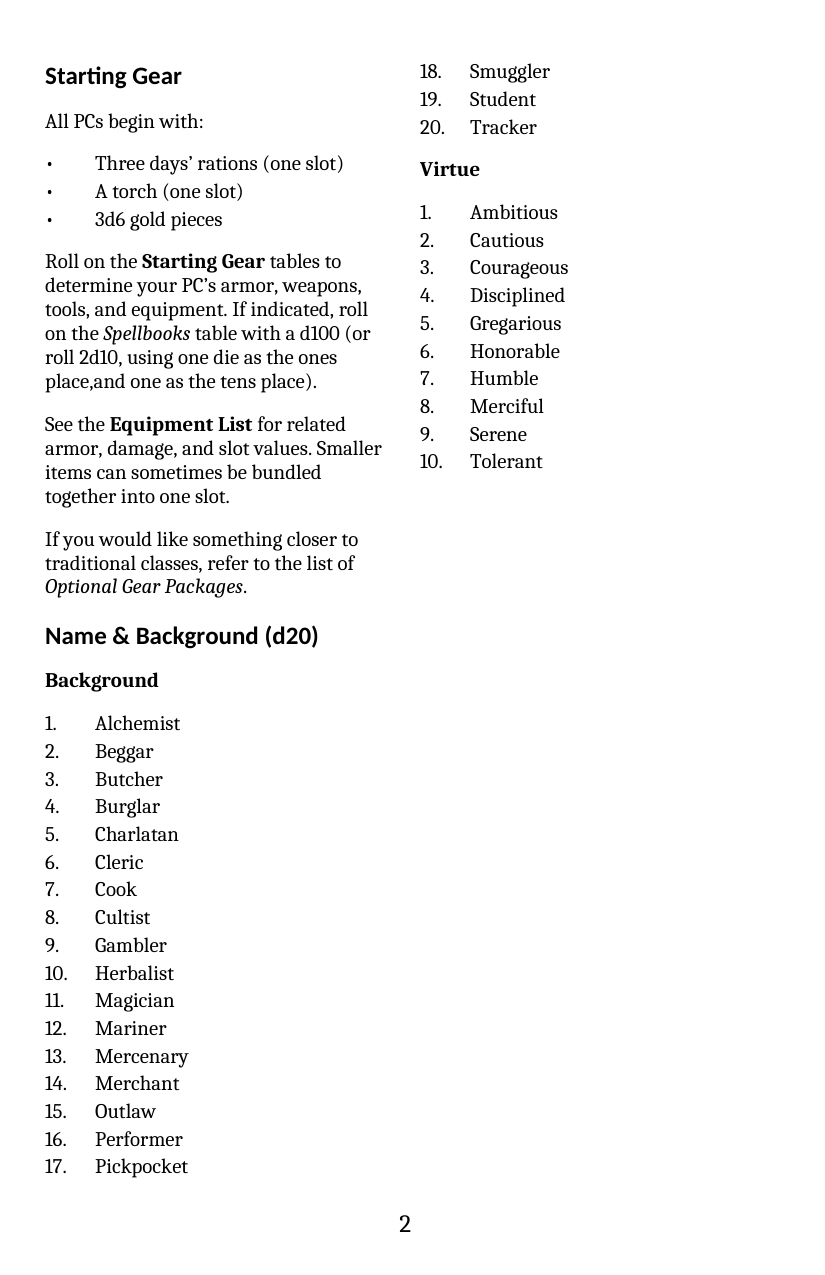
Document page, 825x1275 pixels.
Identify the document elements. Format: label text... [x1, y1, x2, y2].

text Background [45, 669, 390, 693]
list Cautious [420, 228, 765, 252]
list Student [420, 88, 765, 112]
list Merciful [420, 395, 765, 419]
list Herbalist [45, 961, 390, 985]
list Tolerant [420, 450, 765, 474]
list Courageous [420, 256, 765, 280]
list Performer [45, 1127, 390, 1151]
list Burglar [45, 795, 390, 819]
list Mariner [45, 1017, 390, 1041]
list Tracker [420, 115, 765, 139]
subtitle Starting Gear [45, 60, 390, 91]
list Pickpocket [45, 1155, 390, 1179]
list Humble [420, 367, 765, 391]
text Virtue [420, 158, 765, 182]
text See the Equipment List for related armor, damage, and slot values. Smaller items can sometimes be bundled together into one slot. [45, 413, 390, 508]
list Smuggler [420, 60, 765, 84]
list Magician [45, 989, 390, 1013]
list Beggar [45, 739, 390, 763]
list Ambitious [420, 201, 765, 225]
text Roll on the Starting Gear tables to determine your PC’s armor, weapons, tools, and equipment. If indicated, roll on the Spellbooks table with a d100 (or roll 2d10, using one die as the ones place,and one as the tens place). [45, 250, 390, 394]
list A torch (one slot) [45, 180, 390, 204]
subtitle Name & Background (d20) [45, 620, 390, 650]
list Disciplined [420, 284, 765, 308]
list Cook [45, 878, 390, 902]
list Mercenary [45, 1044, 390, 1068]
list Butcher [45, 767, 390, 791]
list Outlaw [45, 1100, 390, 1124]
list Honorable [420, 339, 765, 363]
text All PCs begin with: [45, 109, 390, 133]
list Cultist [45, 906, 390, 930]
list 3d6 gold pieces [45, 207, 390, 231]
list Charlatan [45, 823, 390, 847]
text If you would like something closer to traditional classes, refer to the list of Optional Gear Packages. [45, 527, 390, 599]
list Cleric [45, 850, 390, 874]
list Merchant [45, 1072, 390, 1096]
list Alchemist [45, 712, 390, 736]
list Three days’ rations (one slot) [45, 152, 390, 176]
list Gambler [45, 933, 390, 957]
list Gregarious [420, 312, 765, 336]
list Serene [420, 422, 765, 446]
